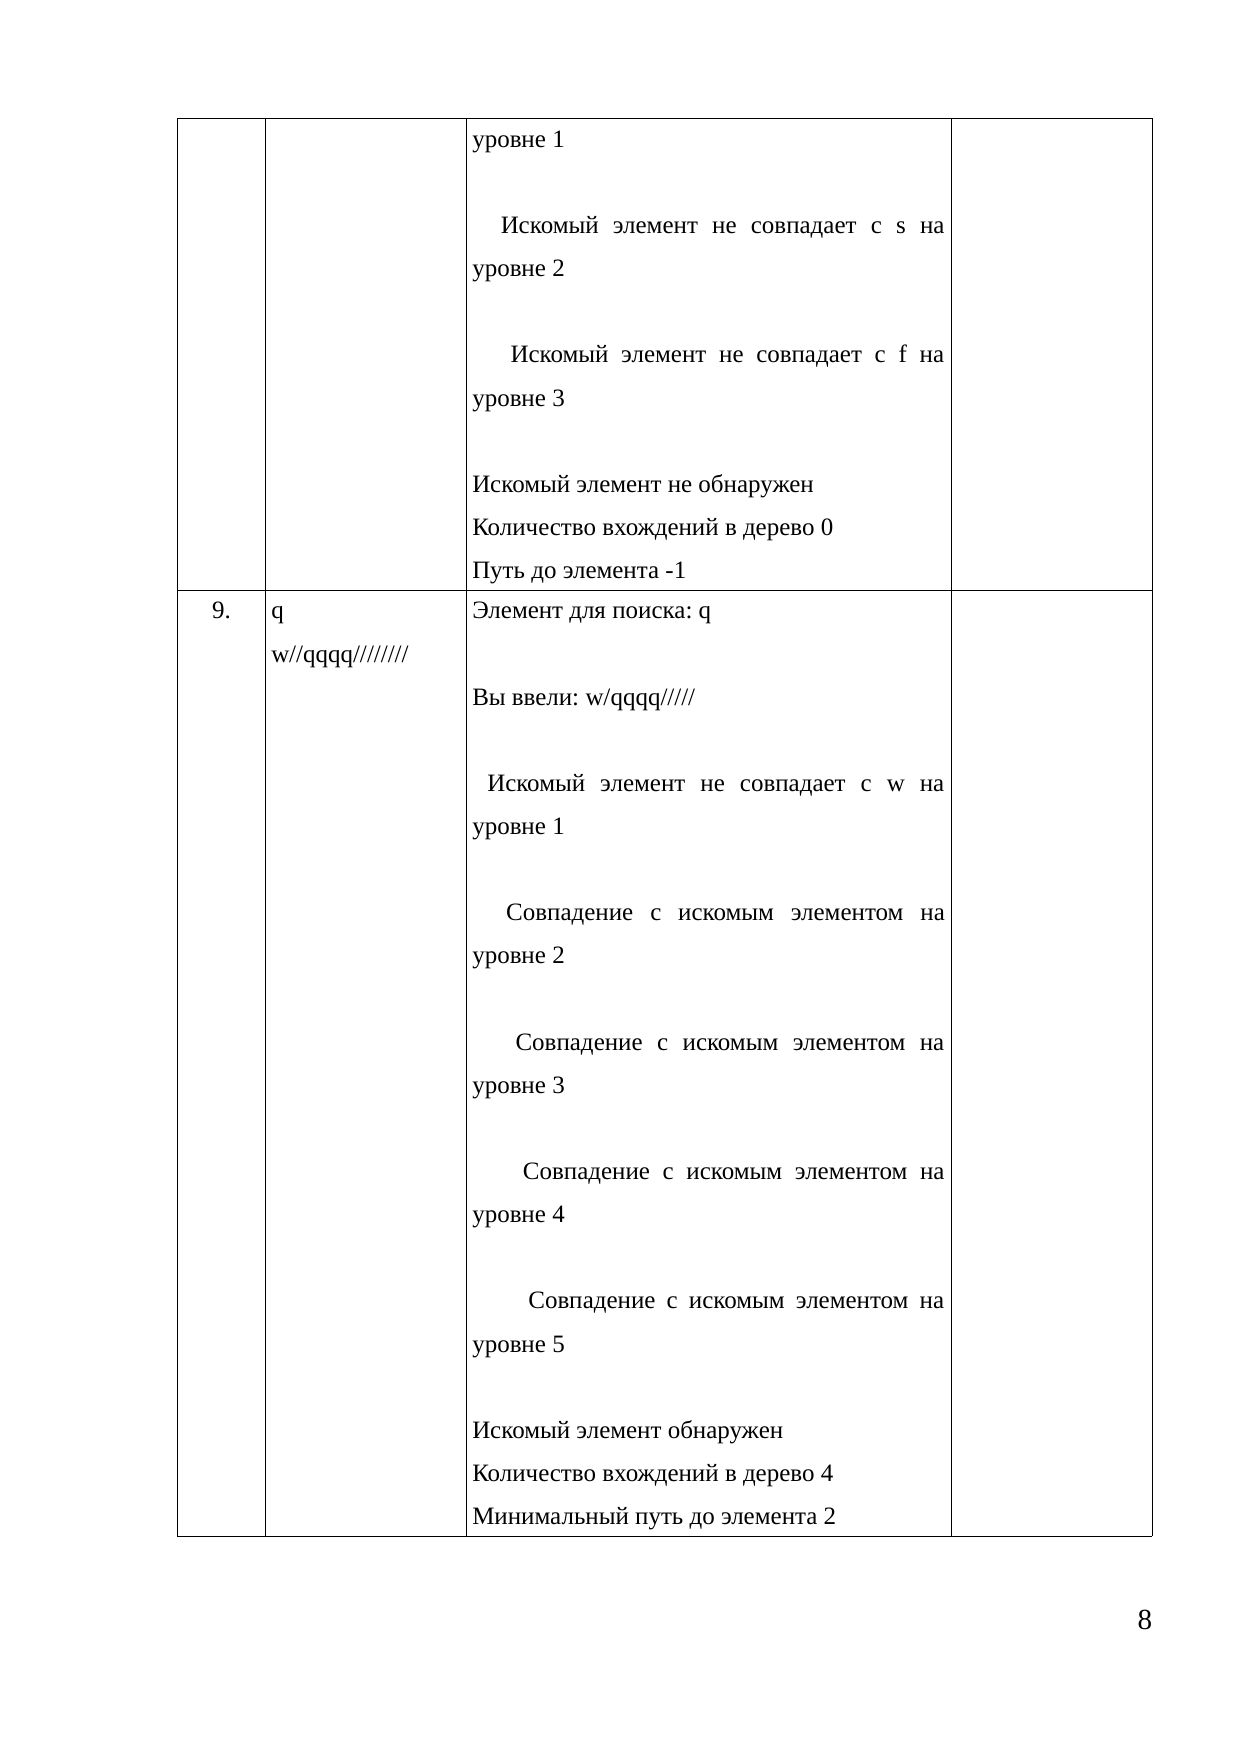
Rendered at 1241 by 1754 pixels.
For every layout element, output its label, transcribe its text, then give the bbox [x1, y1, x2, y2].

table_cell q w//qqqq//////// [266, 591, 466, 1536]
table_cell [952, 119, 1152, 590]
table_cell Элемент для поиска: q Вы ввели: w/qqqq///// Искомый элемент не совпадает с w на уровне 1 Совпадение с искомым элементом на уровне 2 Совпадение с искомым элементом на уровне 3 Совпадение с искомым элементом на уровне 4 Совпадение с искомым элементом на уровне 5 Искомый элемент обнаружен Количество вхождений в дерево 4 Минимальный путь до элемента 2 [467, 591, 951, 1536]
table_cell [952, 591, 1152, 1536]
table_cell [178, 119, 265, 590]
table_cell [266, 119, 466, 590]
table_cell 9. [178, 591, 265, 1536]
table_cell уровне 1 Искомый элемент не совпадает с s на уровне 2 Искомый элемент не совпадает с f на уровне 3 Искомый элемент не обнаружен Количество вхождений в дерево 0 Путь до элемента -1 [467, 119, 951, 590]
